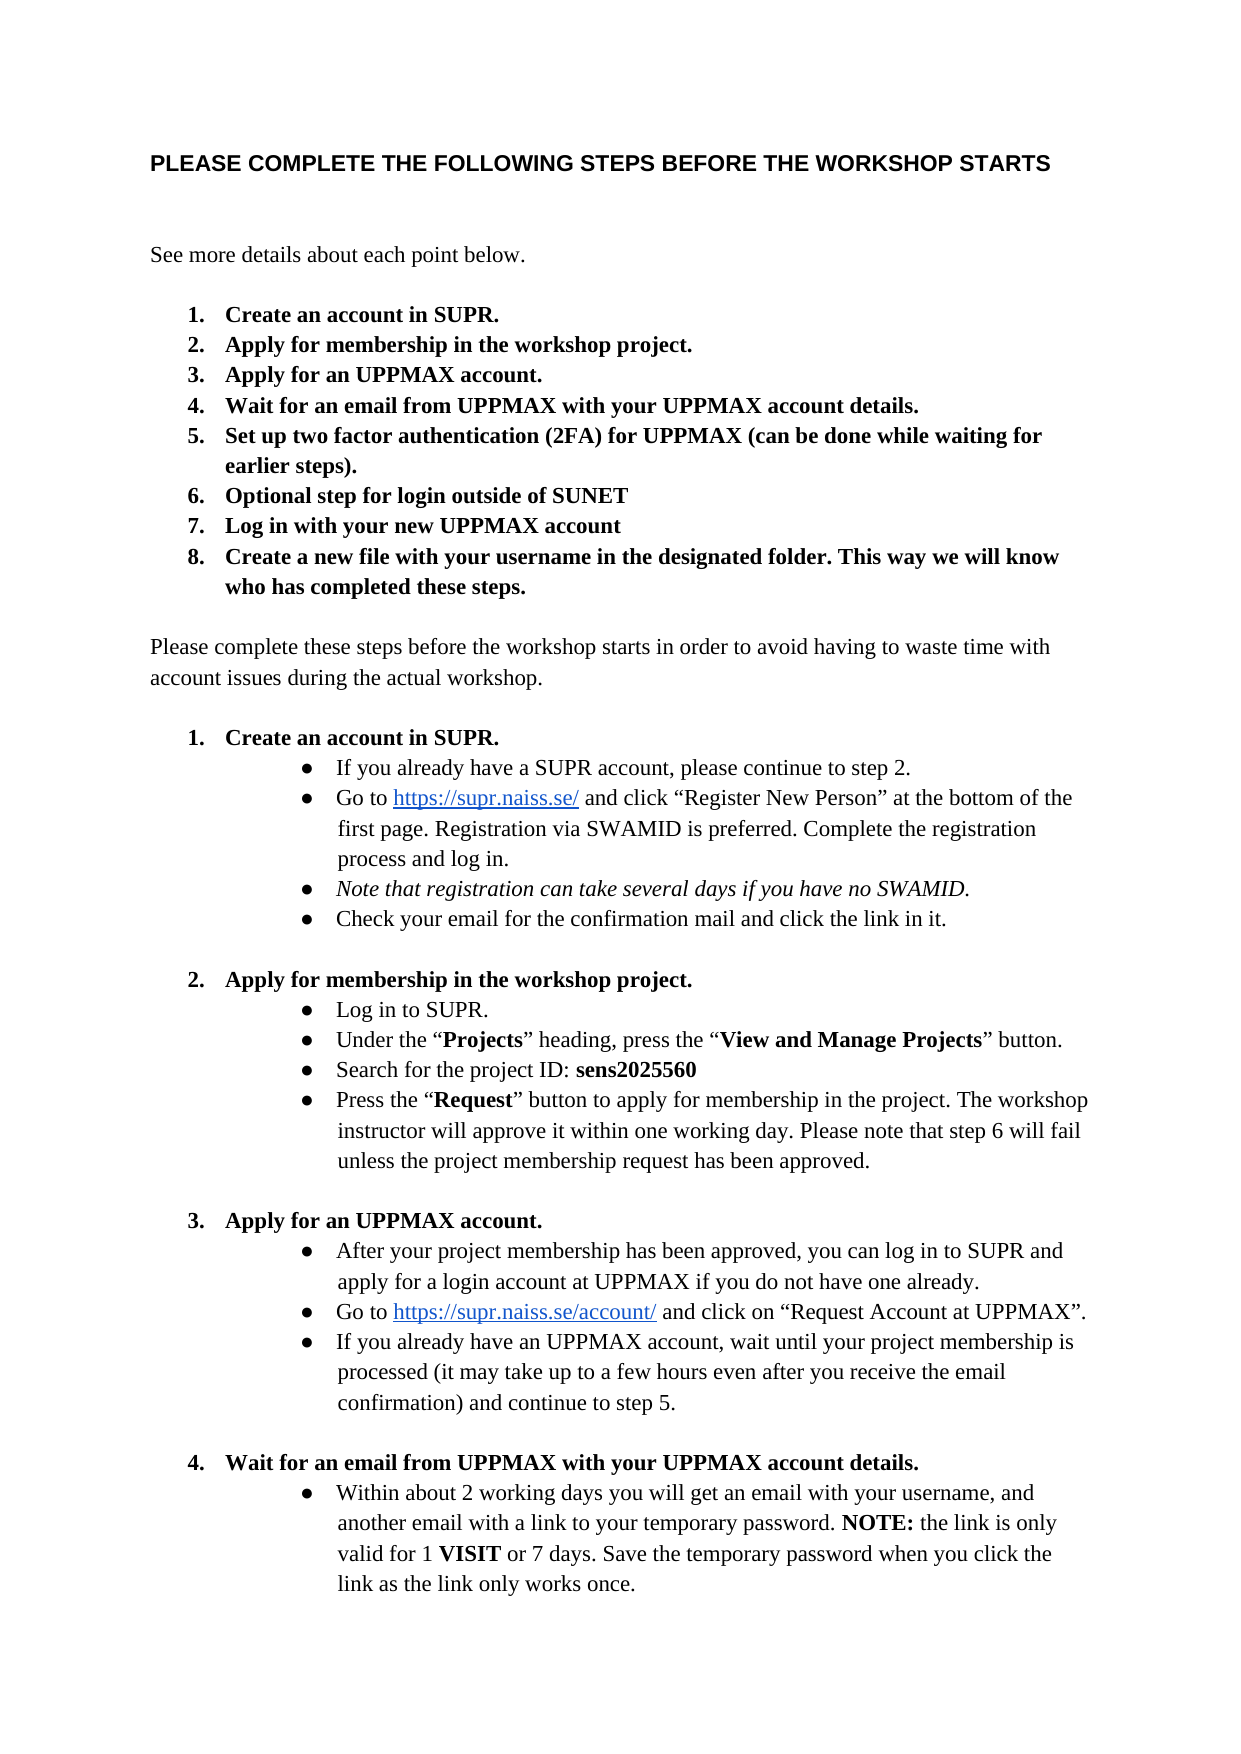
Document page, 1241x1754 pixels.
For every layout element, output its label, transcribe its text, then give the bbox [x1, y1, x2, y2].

text ● Log in to SUPR. [300, 996, 1090, 1022]
list Wait for an email from UPPMAX with your UPPMAX account details. [187, 392, 1090, 418]
list Create an account in SUPR. [187, 301, 1090, 327]
list Apply for membership in the workshop project. [187, 331, 1090, 358]
text ● Within about 2 working days you will get an email with your username, and another email with a link to your temporary password. NOTE: the link is only valid for 1 VISIT or 7 days. Save the temporary password when you click the link as the link only works once. [300, 1479, 1090, 1596]
text ● Check your email for the confirmation mail and click the link in it. [300, 905, 1090, 932]
text ● Press the “Request” button to apply for membership in the project. The workshop instructor will approve it within one working day. Please note that step 6 will fail unless the project membership request has been approved. [300, 1086, 1090, 1173]
list Create an account in SUPR. [187, 724, 1090, 750]
list Wait for an email from UPPMAX with your UPPMAX account details. [187, 1449, 1090, 1475]
text ● If you already have an UPPMAX account, wait until your project membership is processed (it may take up to a few hours even after you receive the email confirmation) and continue to step 5. [300, 1328, 1090, 1415]
text ● Search for the project ID: sens2025560 [300, 1056, 1090, 1083]
list Log in with your new UPPMAX account [187, 512, 1090, 539]
text ● Go to https://supr.naiss.se/ and click “Register New Person” at the bottom of the first page. Registration via SWAMID is preferred. Complete the registration process and log in. [300, 784, 1090, 871]
text ● If you already have a SUPR account, please continue to step 2. [300, 754, 1090, 781]
text ● Under the “Projects” heading, press the “View and Manage Projects” button. [300, 1026, 1090, 1052]
text ● After your project membership has been approved, you can log in to SUPR and apply for a login account at UPPMAX if you do not have one already. [300, 1237, 1090, 1294]
list Apply for membership in the workshop project. [187, 966, 1090, 992]
list Apply for an UPPMAX account. [187, 361, 1090, 388]
text ● Go to https://supr.naiss.se/account/ and click on “Request Account at UPPMAX”. [300, 1298, 1090, 1324]
text ● Note that registration can take several days if you have no SWAMID. [300, 875, 1090, 901]
list Optional step for login outside of SUNET [187, 482, 1090, 509]
list Set up two factor authentication (2FA) for UPPMAX (can be done while waiting for earlier steps). [187, 422, 1090, 478]
list Apply for an UPPMAX account. [187, 1207, 1090, 1234]
text PLEASE COMPLETE THE FOLLOWING STEPS BEFORE THE WORKSHOP STARTS [150, 150, 1090, 176]
text See more details about each point below. [150, 241, 1090, 267]
list Create a new file with your username in the designated folder. This way we will know who has completed these steps. [187, 543, 1090, 599]
text Please complete these steps before the workshop starts in order to avoid having to waste time with account issues during the actual workshop. [150, 633, 1090, 690]
